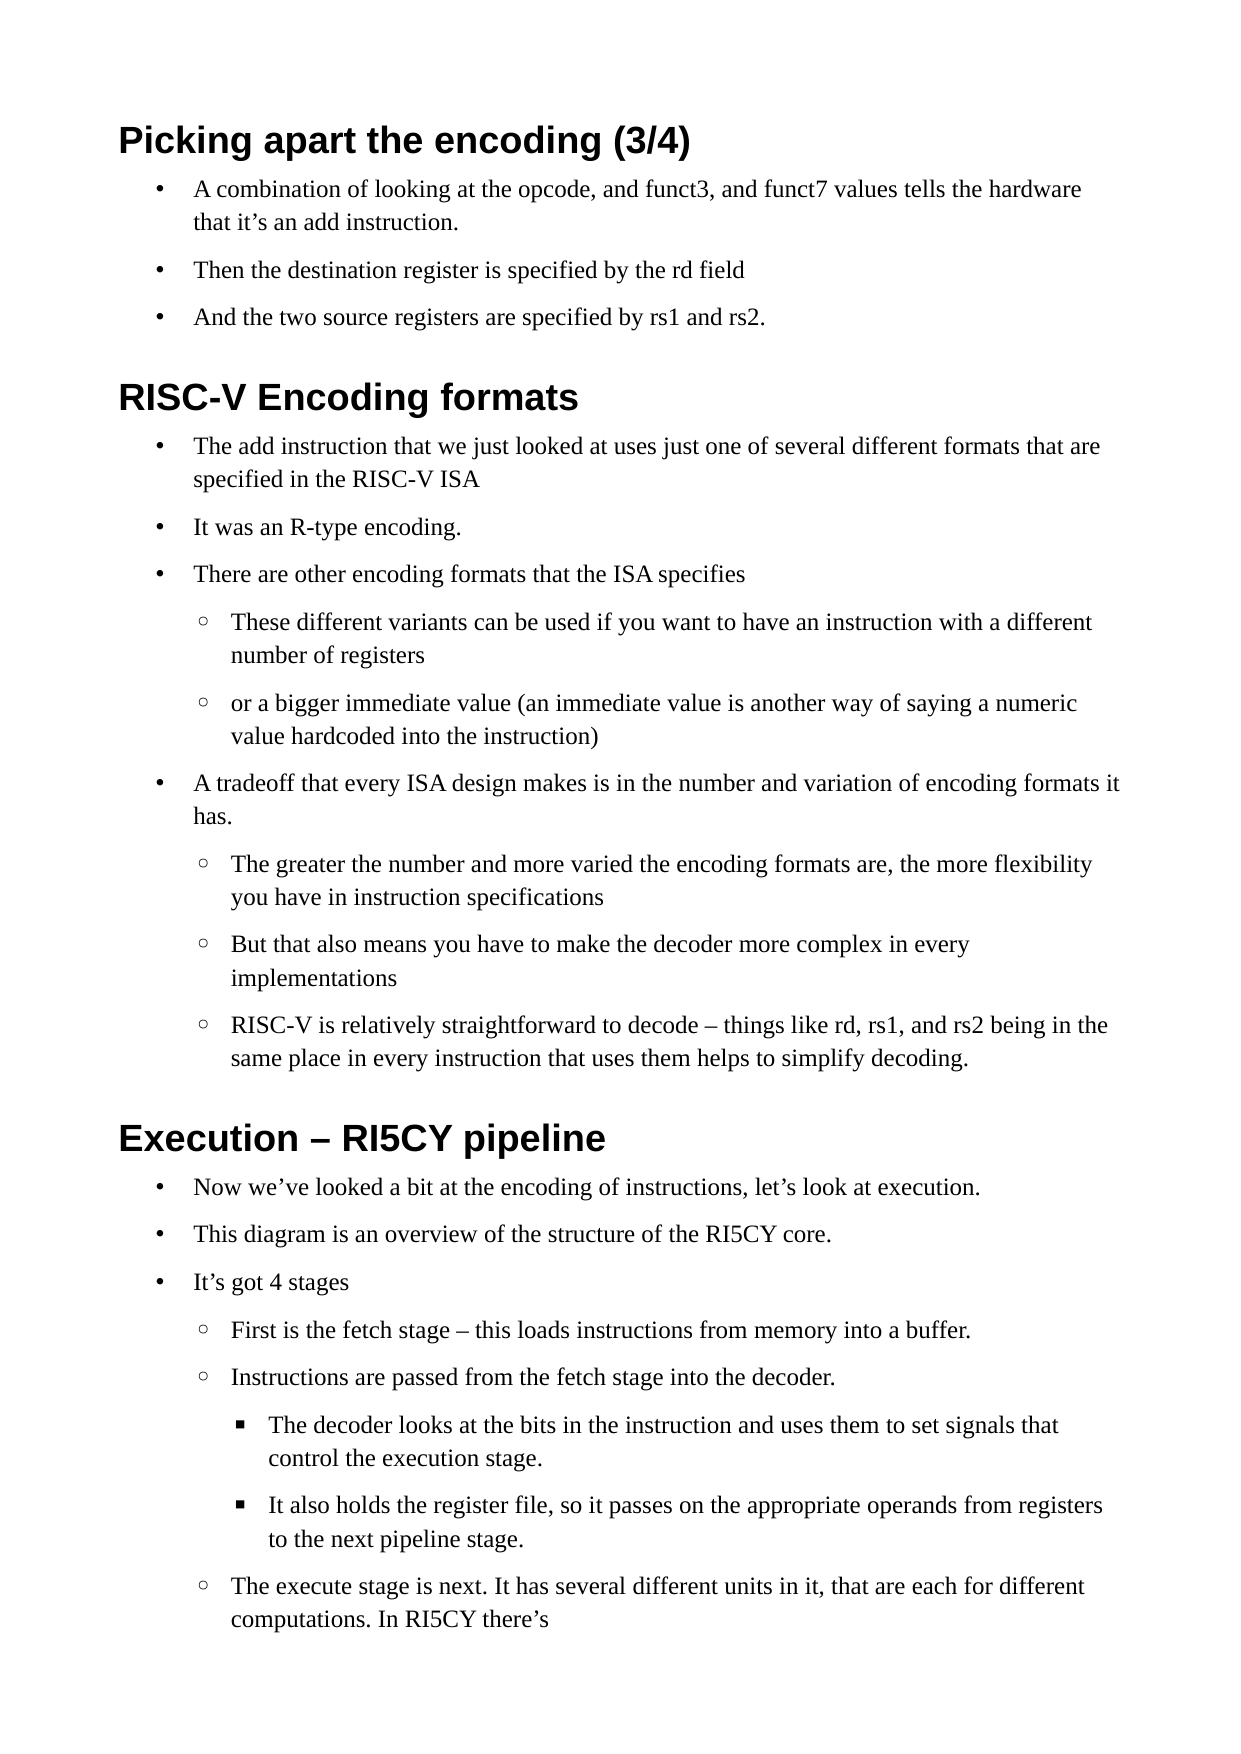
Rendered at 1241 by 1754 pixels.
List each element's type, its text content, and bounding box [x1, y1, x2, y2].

list or a bigger immediate value (an immediate value is another way of saying a numeric value hardcoded into the instruction) [193, 688, 1122, 749]
subtitle RISC-V Encoding formats [118, 375, 1122, 419]
list A tradeoff that every ISA design makes is in the number and variation of encoding formats it has. [156, 768, 1122, 830]
subtitle Picking apart the encoding (3/4) [118, 118, 1122, 162]
list It also holds the register file, so it passes on the appropriate operands from registers to the next pipeline stage. [231, 1491, 1122, 1552]
list It’s got 4 stages [156, 1267, 1122, 1296]
list These different variants can be used if you want to have an instruction with a different number of registers [193, 607, 1122, 669]
list The greater the number and more varied the encoding formats are, the more flexibility you have in instruction specifications [193, 849, 1122, 911]
list First is the fetch stage – this loads instructions from memory into a buffer. [193, 1315, 1122, 1343]
list Instructions are passed from the fetch stage into the decoder. [193, 1362, 1122, 1391]
list Now we’ve looked a bit at the encoding of instructions, let’s look at execution. [156, 1172, 1122, 1201]
list A combination of looking at the opcode, and funct3, and funct7 values tells the hardware that it’s an add instruction. [156, 174, 1122, 236]
list The decoder looks at the bits in the instruction and uses them to set signals that control the execution stage. [231, 1410, 1122, 1472]
list The add instruction that we just looked at uses just one of several different formats that are specified in the RISC-V ISA [156, 431, 1122, 493]
list RISC-V is relatively straightforward to decode – things like rd, rs1, and rs2 being in the same place in every instruction that uses them helps to simplify decoding. [193, 1010, 1122, 1072]
list Then the destination register is specified by the rd field [156, 255, 1122, 284]
list But that also means you have to make the decoder more complex in every implementations [193, 929, 1122, 991]
list And the two source registers are specified by rs1 and rs2. [156, 302, 1122, 331]
list It was an R-type encoding. [156, 512, 1122, 541]
list This diagram is an overview of the structure of the RI5CY core. [156, 1219, 1122, 1248]
list The execute stage is next. It has several different units in it, that are each for different computations. In RI5CY there’s [193, 1571, 1122, 1633]
list There are other encoding formats that the ISA specifies [156, 559, 1122, 588]
subtitle Execution – RI5CY pipeline [118, 1116, 1122, 1159]
